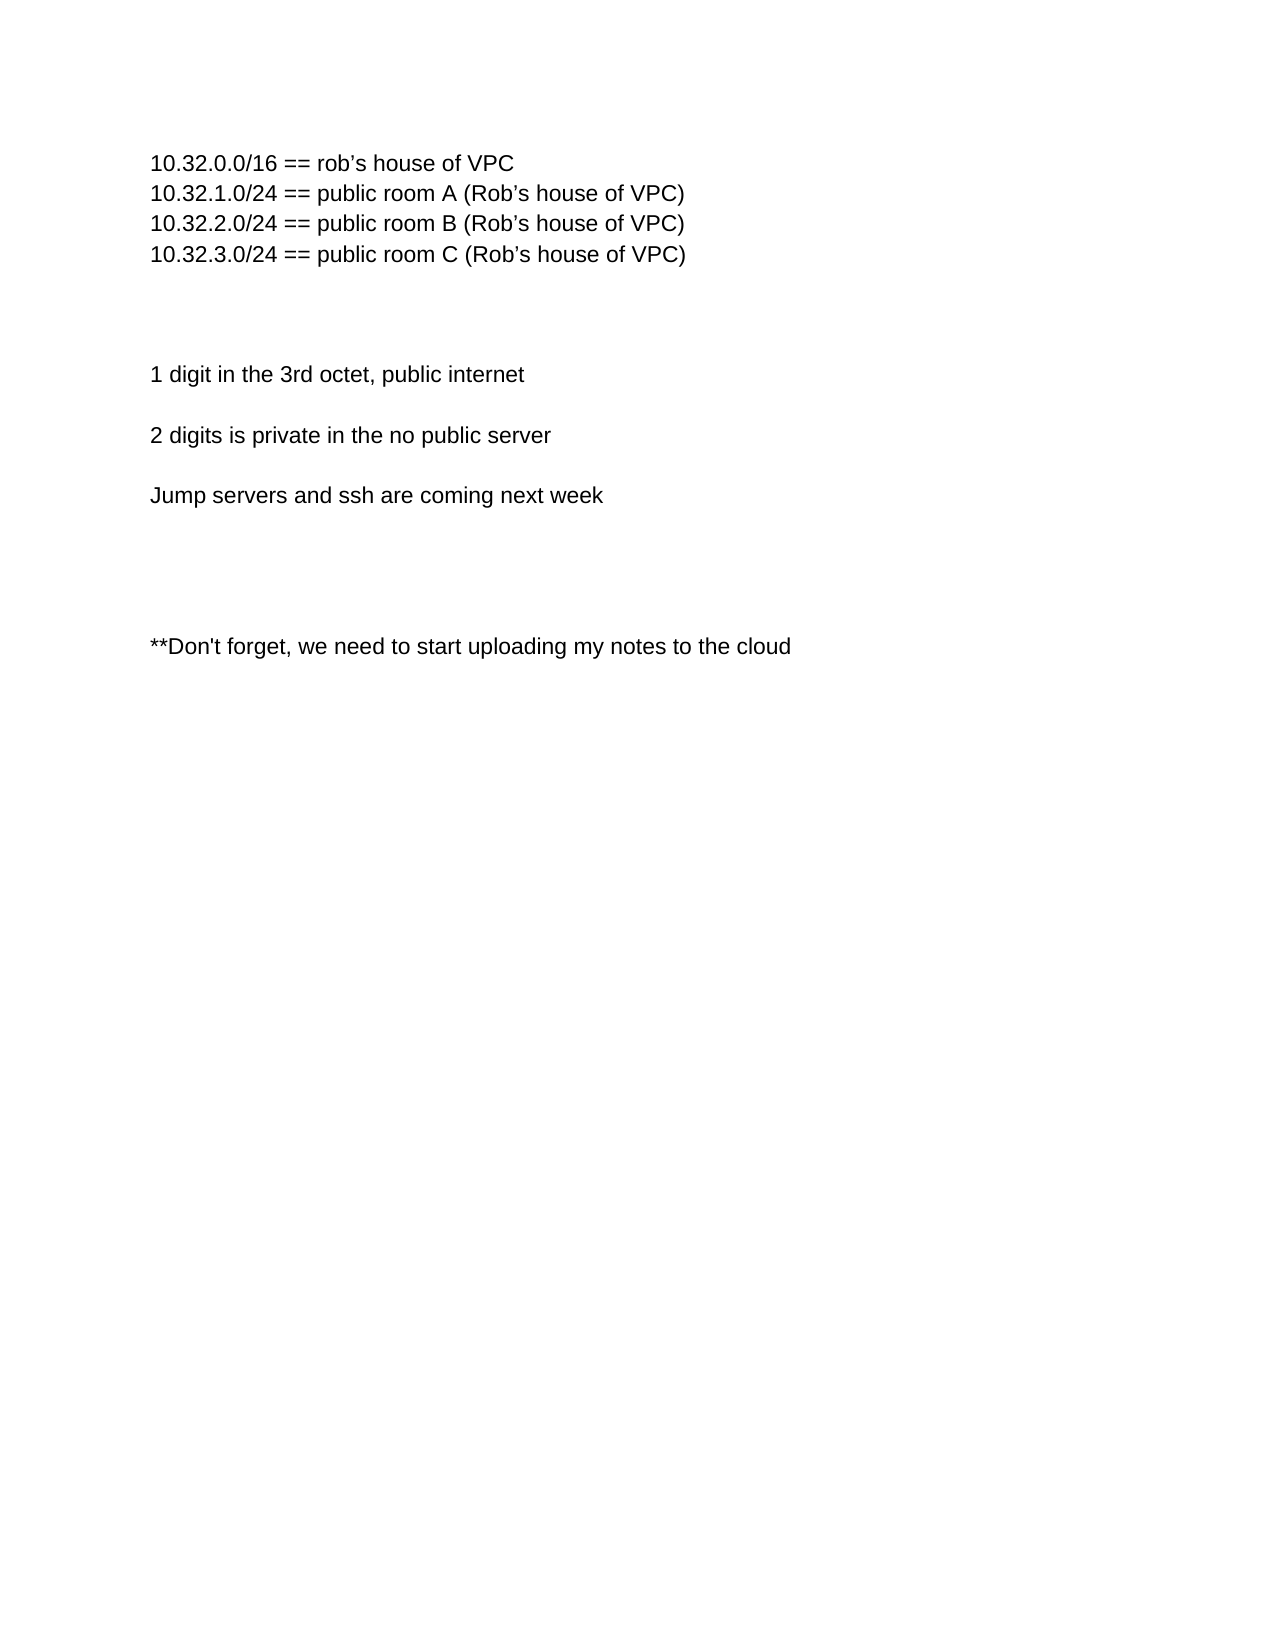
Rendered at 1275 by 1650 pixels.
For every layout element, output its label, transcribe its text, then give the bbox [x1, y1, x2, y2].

text 1 digit in the 3rd octet, public internet [150, 361, 1125, 388]
text 10.32.0.0/16 == rob’s house of VPC [150, 150, 1125, 176]
text 10.32.3.0/24 == public room C (Rob’s house of VPC) [150, 241, 1125, 267]
text **Don't forget, we need to start uploading my notes to the cloud [150, 633, 1125, 660]
text 10.32.1.0/24 == public room A (Rob’s house of VPC) [150, 180, 1125, 207]
text 10.32.2.0/24 == public room B (Rob’s house of VPC) [150, 210, 1125, 237]
text 2 digits is private in the no public server [150, 422, 1125, 448]
text Jump servers and ssh are coming next week [150, 482, 1125, 509]
